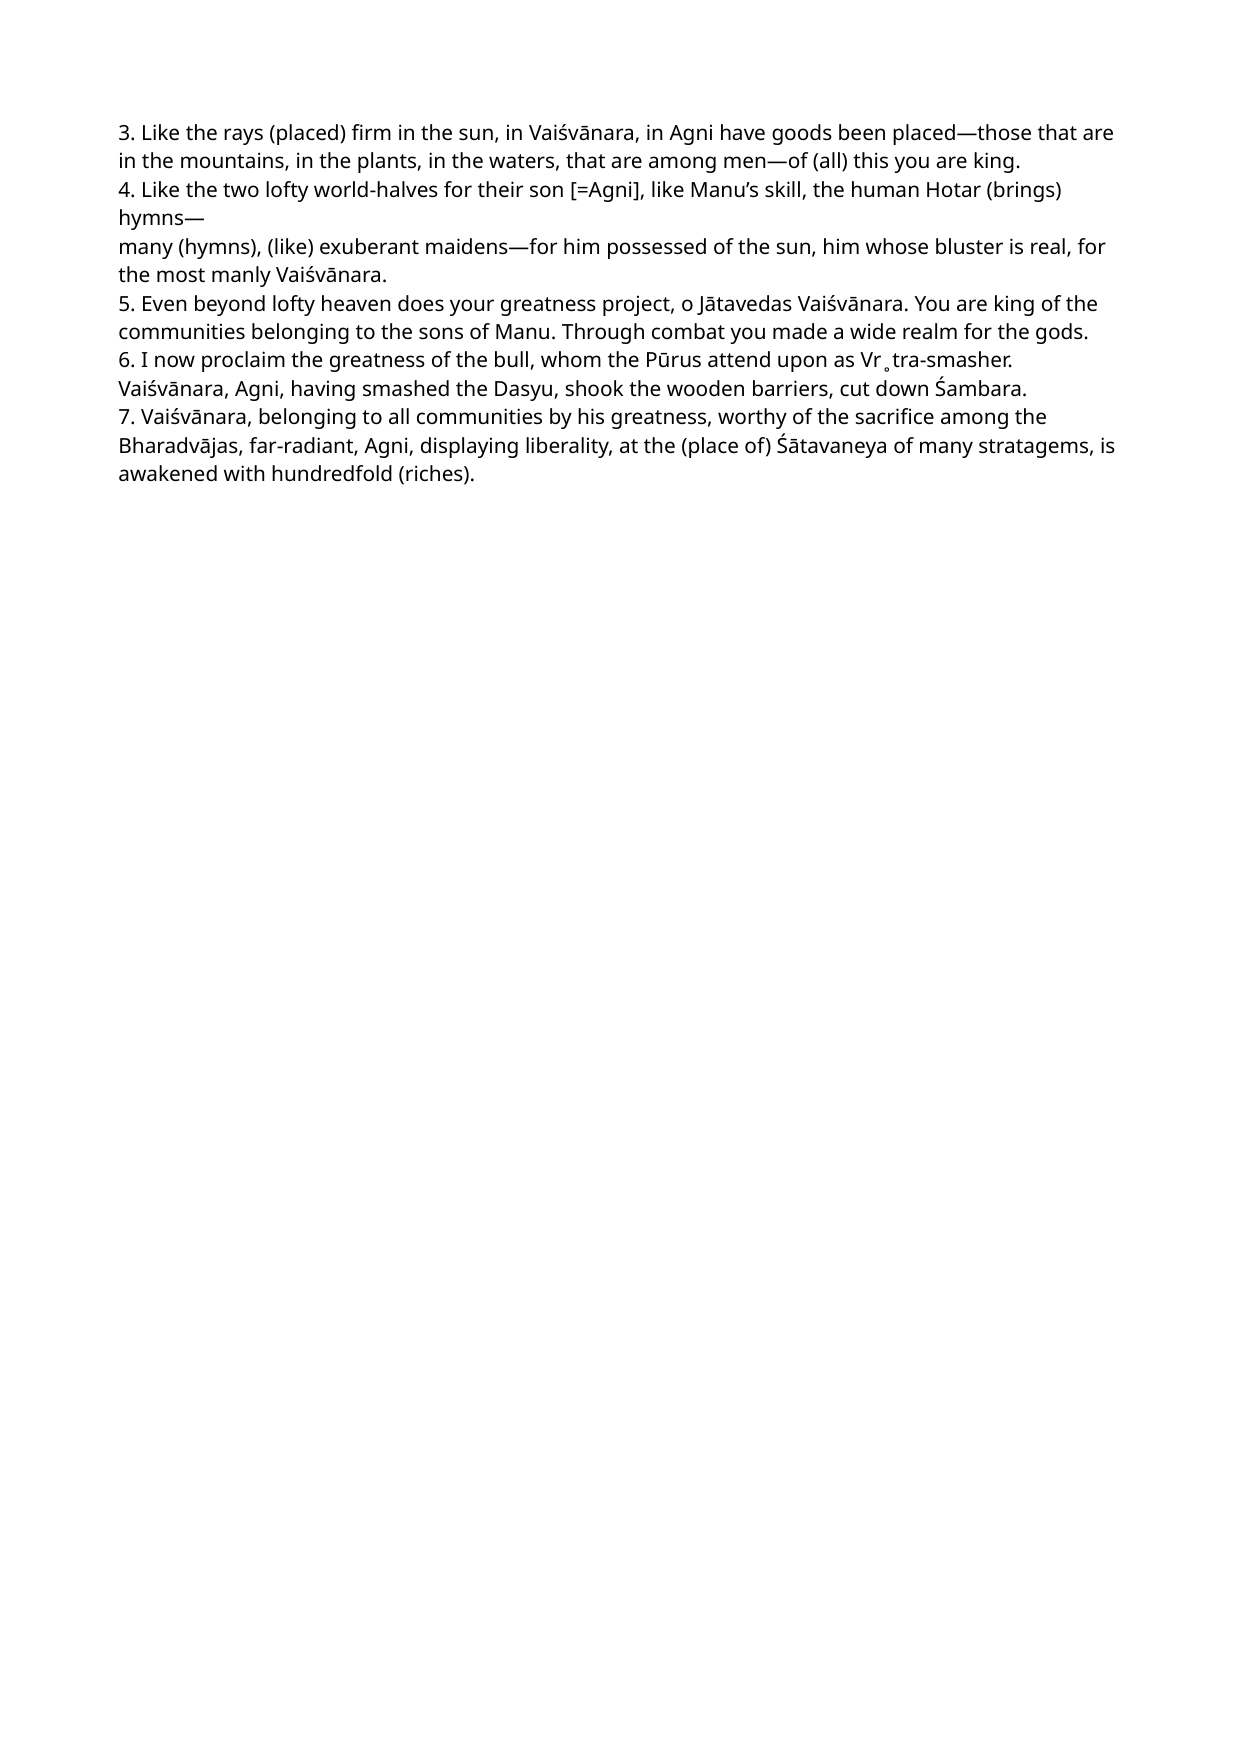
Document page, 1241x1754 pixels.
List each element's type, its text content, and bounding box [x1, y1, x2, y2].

text 4. Like the two lofty world-halves for their son [=Agni], like Manu’s skill, the human Hotar (brings) hymns— [118, 175, 1122, 232]
text 6. I now proclaim the greatness of the bull, whom the Pūrus attend upon as Vr ̥ tra-smasher. Vaiśvānara, Agni, having smashed the Dasyu, shook the wooden barriers, cut down Śambara. [118, 346, 1122, 402]
text many (hymns), (like) exuberant maidens—for him possessed of the sun, him whose bluster is real, for the most manly Vaiśvānara. [118, 232, 1122, 289]
text 5. Even beyond lofty heaven does your greatness project, o Jātavedas Vaiśvānara. You are king of the communities belonging to the sons of Manu. Through combat you made a wide realm for the gods. [118, 289, 1122, 346]
text 7. Vaiśvānara, belonging to all communities by his greatness, worthy of the sacrifice among the Bharadvājas, far-radiant, Agni, displaying liberality, at the (place of) Śātavaneya of many stratagems, is awakened with hundredfold (riches). [118, 402, 1122, 488]
text 3. Like the rays (placed) firm in the sun, in Vaiśvānara, in Agni have goods been placed—those that are in the mountains, in the plants, in the waters, that are among men—of (all) this you are king. [118, 118, 1122, 175]
